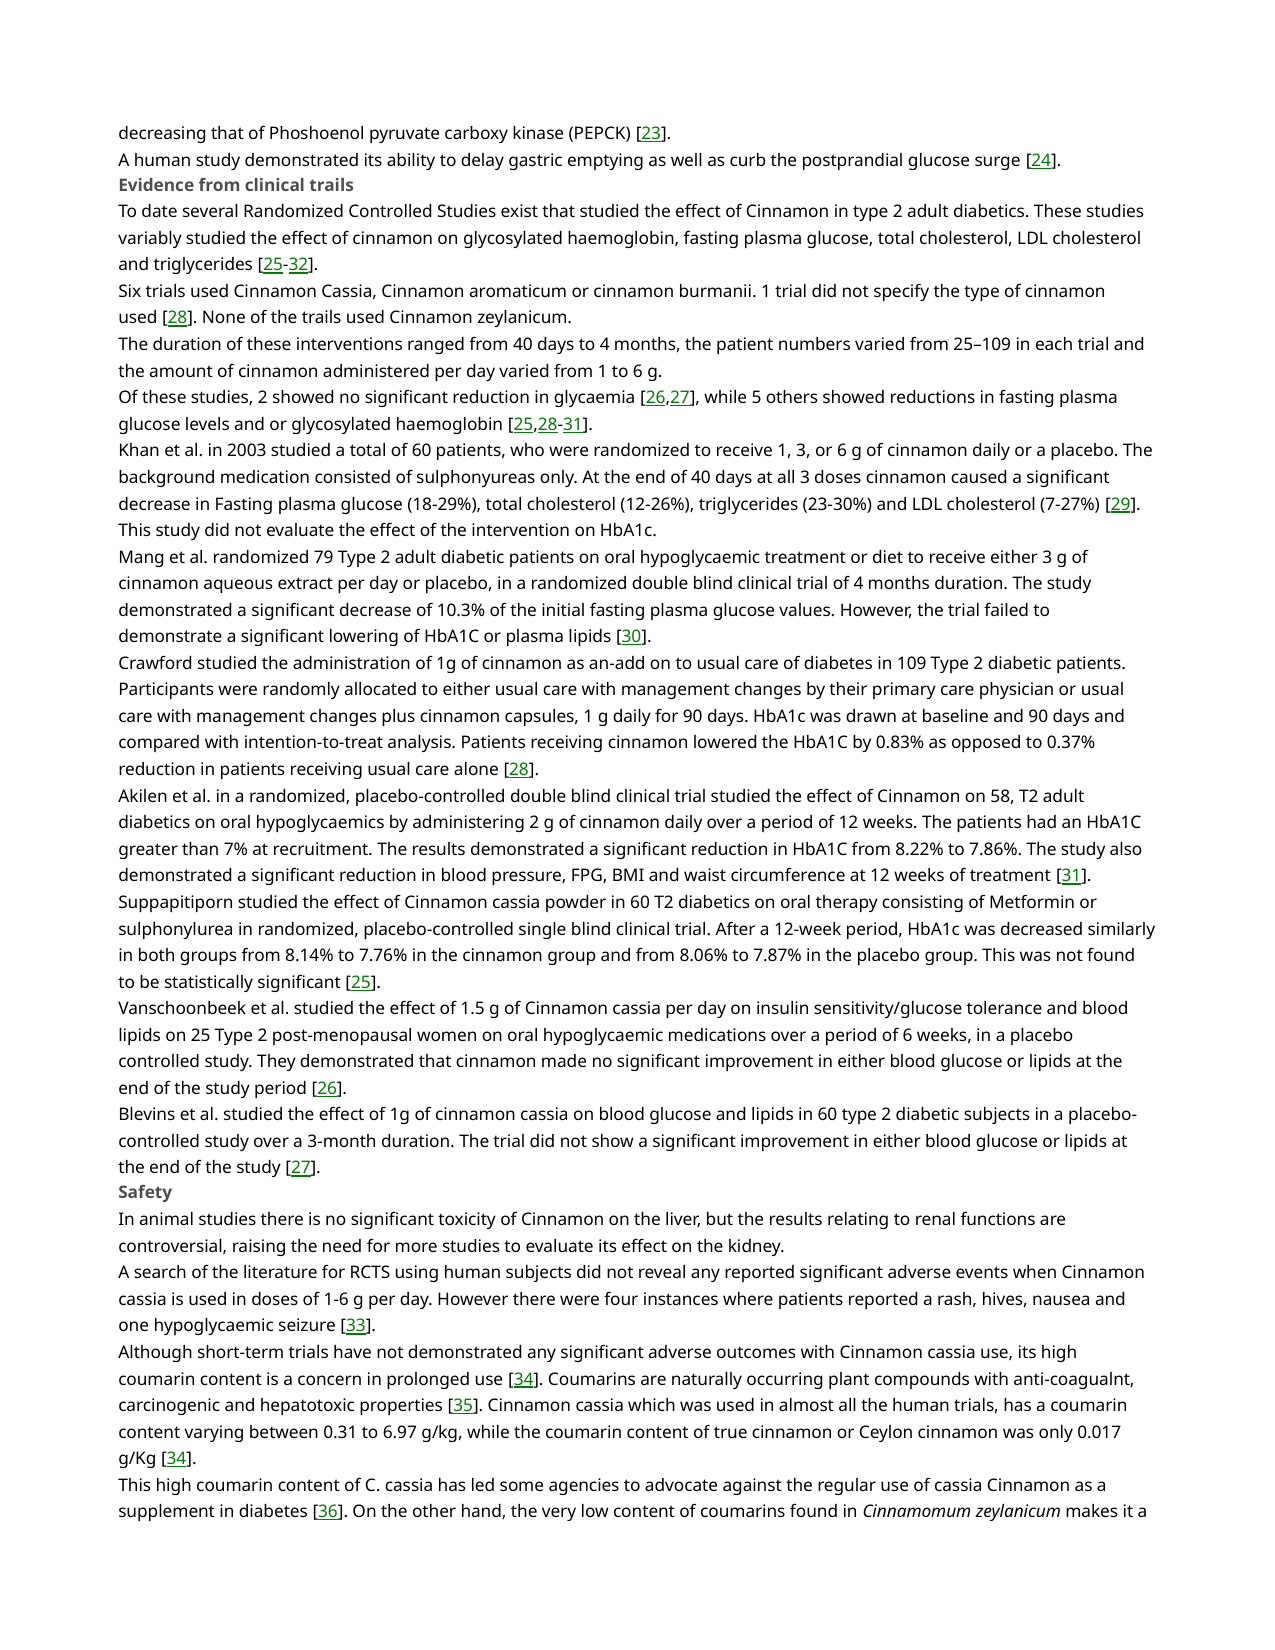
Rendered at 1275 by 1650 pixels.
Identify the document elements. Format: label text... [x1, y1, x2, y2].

text A human study demonstrated its ability to delay gastric emptying as well as curb the postprandial glucose surge [24]. [118, 145, 1157, 171]
subtitle Safety [118, 1179, 1157, 1204]
text Vanschoonbeek et al. studied the effect of 1.5 g of Cinnamon cassia per day on insulin sensitivity/glucose tolerance and blood lipids on 25 Type 2 post-menopausal women on oral hypoglycaemic medications over a period of 6 weeks, in a placebo controlled study. They demonstrated that cinnamon made no significant improvement in either blood glucose or lipids at the end of the study period [26]. [118, 993, 1157, 1099]
text Khan et al. in 2003 studied a total of 60 patients, who were randomized to receive 1, 3, or 6 g of cinnamon daily or a placebo. The background medication consisted of sulphonyureas only. At the end of 40 days at all 3 doses cinnamon caused a significant decrease in Fasting plasma glucose (18-29%), total cholesterol (12-26%), triglycerides (23-30%) and LDL cholesterol (7-27%) [29]. This study did not evaluate the effect of the intervention on HbA1c. [118, 435, 1157, 542]
text Crawford studied the administration of 1g of cinnamon as an-add on to usual care of diabetes in 109 Type 2 diabetic patients. Participants were randomly allocated to either usual care with management changes by their primary care physician or usual care with management changes plus cinnamon capsules, 1 g daily for 90 days. HbA1c was drawn at baseline and 90 days and compared with intention-to-treat analysis. Patients receiving cinnamon lowered the HbA1C by 0.83% as opposed to 0.37% reduction in patients receiving usual care alone [28]. [118, 648, 1157, 781]
subtitle Evidence from clinical trails [118, 171, 1157, 196]
text In animal studies there is no significant toxicity of Cinnamon on the liver, but the results relating to renal functions are controversial, raising the need for more studies to evaluate its effect on the kidney. [118, 1204, 1157, 1257]
text Six trials used Cinnamon Cassia, Cinnamon aromaticum or cinnamon burmanii. 1 trial did not specify the type of cinnamon used [28]. None of the trails used Cinnamon zeylanicum. [118, 276, 1157, 329]
text Mang et al. randomized 79 Type 2 adult diabetic patients on oral hypoglycaemic treatment or diet to receive either 3 g of cinnamon aqueous extract per day or placebo, in a randomized double blind clinical trial of 4 months duration. The study demonstrated a significant decrease of 10.3% of the initial fasting plasma glucose values. However, the trial failed to demonstrate a significant lowering of HbA1C or plasma lipids [30]. [118, 542, 1157, 648]
text Blevins et al. studied the effect of 1g of cinnamon cassia on blood glucose and lipids in 60 type 2 diabetic subjects in a placebo-controlled study over a 3-month duration. The trial did not show a significant improvement in either blood glucose or lipids at the end of the study [27]. [118, 1099, 1157, 1179]
text Although short-term trials have not demonstrated any significant adverse outcomes with Cinnamon cassia use, its high coumarin content is a concern in prolonged use [34]. Coumarins are naturally occurring plant compounds with anti-coagualnt, carcinogenic and hepatotoxic properties [35]. Cinnamon cassia which was used in almost all the human trials, has a coumarin content varying between 0.31 to 6.97 g/kg, while the coumarin content of true cinnamon or Ceylon cinnamon was only 0.017 g/Kg [34]. [118, 1337, 1157, 1470]
text Suppapitiporn studied the effect of Cinnamon cassia powder in 60 T2 diabetics on oral therapy consisting of Metformin or sulphonylurea in randomized, placebo-controlled single blind clinical trial. After a 12-week period, HbA1c was decreased similarly in both groups from 8.14% to 7.76% in the cinnamon group and from 8.06% to 7.87% in the placebo group. This was not found to be statistically significant [25]. [118, 887, 1157, 993]
text Of these studies, 2 showed no significant reduction in glycaemia [26,27], while 5 others showed reductions in fasting plasma glucose levels and or glycosylated haemoglobin [25,28-31]. [118, 382, 1157, 435]
text Akilen et al. in a randomized, placebo-controlled double blind clinical trial studied the effect of Cinnamon on 58, T2 adult diabetics on oral hypoglycaemics by administering 2 g of cinnamon daily over a period of 12 weeks. The patients had an HbA1C greater than 7% at recruitment. The results demonstrated a significant reduction in HbA1C from 8.22% to 7.86%. The study also demonstrated a significant reduction in blood pressure, FPG, BMI and waist circumference at 12 weeks of treatment [31]. [118, 781, 1157, 887]
text A search of the literature for RCTS using human subjects did not reveal any reported significant adverse events when Cinnamon cassia is used in doses of 1-6 g per day. However there were four instances where patients reported a rash, hives, nausea and one hypoglycaemic seizure [33]. [118, 1257, 1157, 1337]
text decreasing that of Phoshoenol pyruvate carboxy kinase (PEPCK) [23]. [118, 118, 1157, 145]
text To date several Randomized Controlled Studies exist that studied the effect of Cinnamon in type 2 adult diabetics. These studies variably studied the effect of cinnamon on glycosylated haemoglobin, fasting plasma glucose, total cholesterol, LDL cholesterol and triglycerides [25-32]. [118, 196, 1157, 276]
text The duration of these interventions ranged from 40 days to 4 months, the patient numbers varied from 25–109 in each trial and the amount of cinnamon administered per day varied from 1 to 6 g. [118, 329, 1157, 382]
text This high coumarin content of C. cassia has led some agencies to advocate against the regular use of cassia Cinnamon as a supplement in diabetes [36]. On the other hand, the very low content of coumarins found in Cinnamomum zeylanicum makes it a [118, 1470, 1157, 1523]
